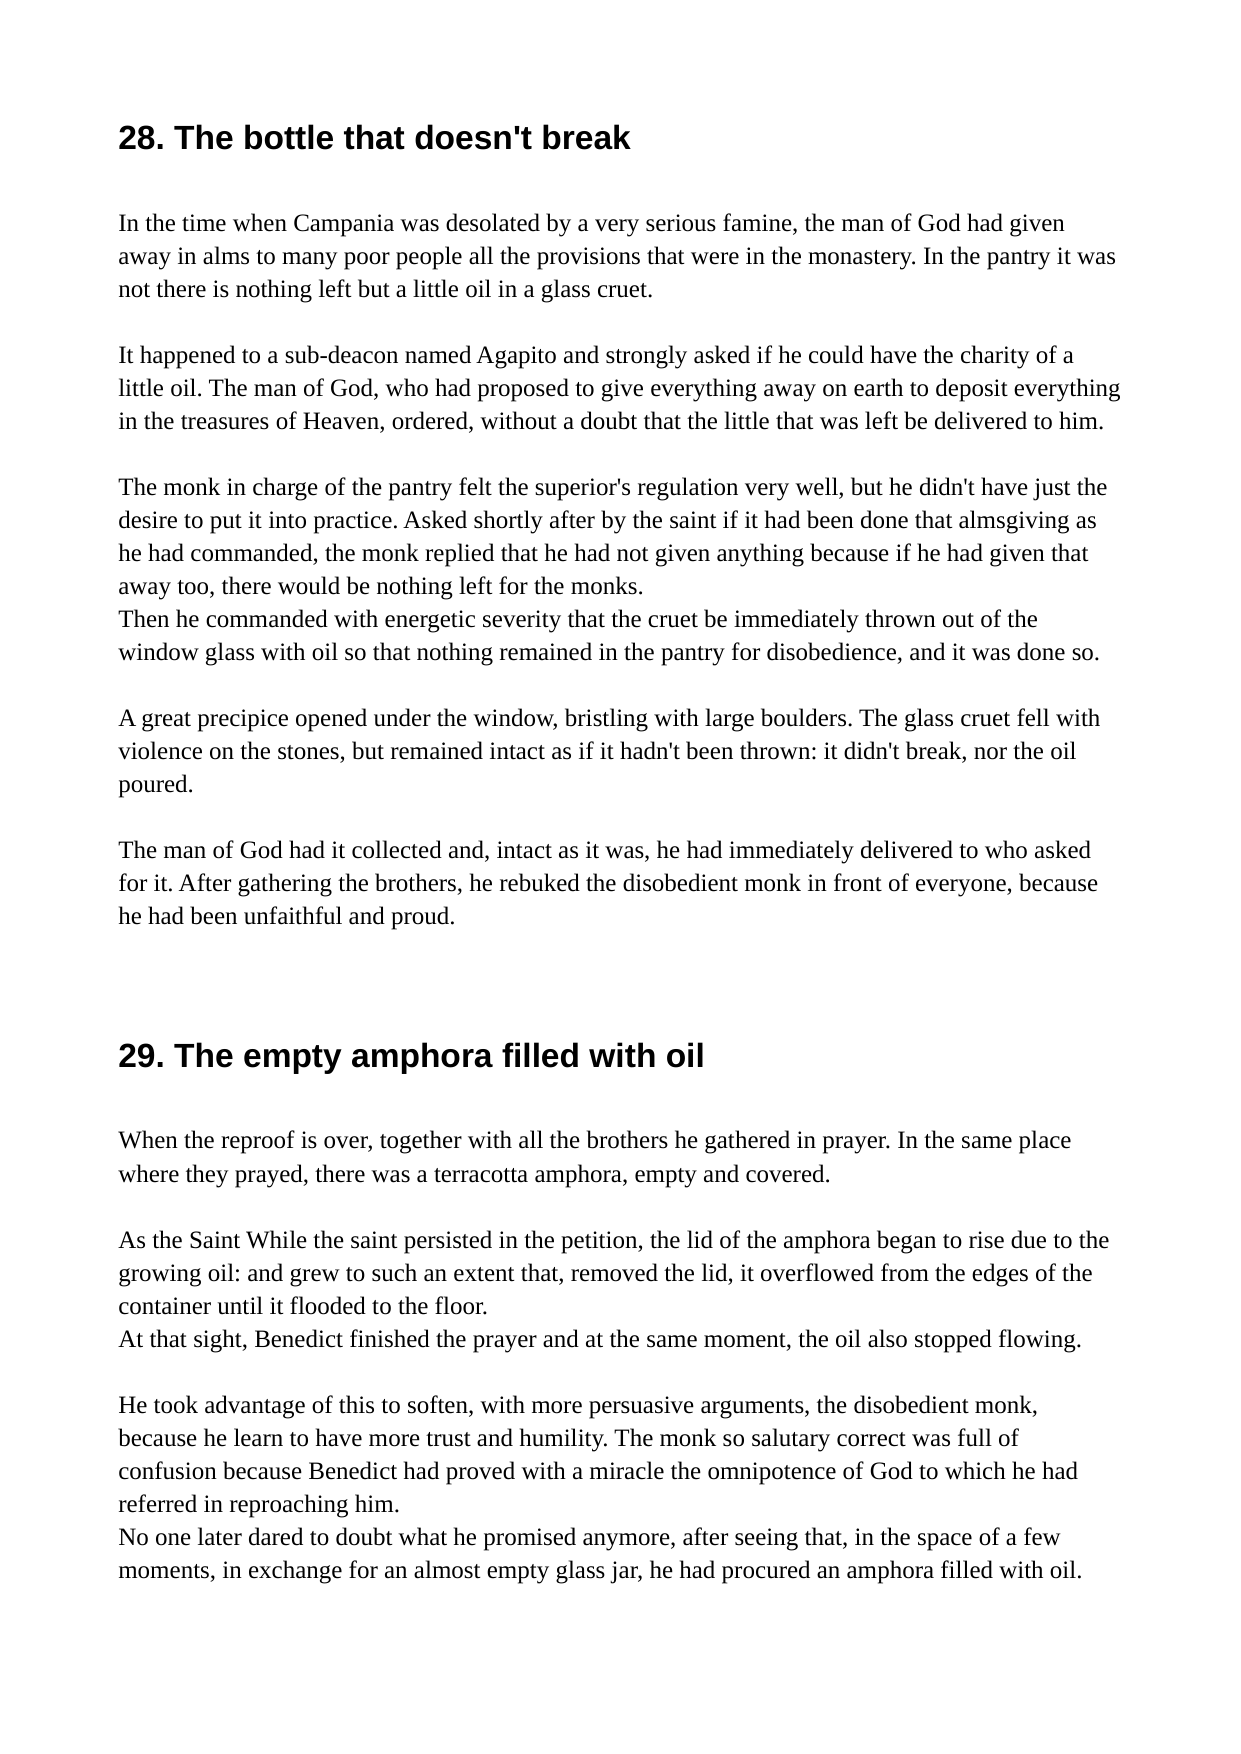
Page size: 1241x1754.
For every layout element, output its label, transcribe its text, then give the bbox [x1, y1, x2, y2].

text When the reproof is over, together with all the brothers he gathered in prayer. In the same place where they prayed, there was a terracotta amphora, empty and covered. As the Saint While the saint persisted in the petition, the lid of the amphora began to rise due to the growing oil: and grew to such an extent that, removed the lid, it overflowed from the edges of the container until it flooded to the floor. At that sight, Benedict finished the prayer and at the same moment, the oil also stopped flowing. He took advantage of this to soften, with more persuasive arguments, the disobedient monk, because he learn to have more trust and humility. The monk so salutary correct was full of confusion because Benedict had proved with a miracle the omnipotence of God to which he had referred in reproaching him. No one later dared to doubt what he promised anymore, after seeing that, in the space of a few moments, in exchange for an almost empty glass jar, he had procured an amphora filled with oil. [118, 1126, 1122, 1617]
subtitle 28. The bottle that doesn't break [118, 118, 1122, 195]
subtitle 29. The empty amphora filled with oil [118, 1036, 1122, 1113]
text In the time when Campania was desolated by a very serious famine, the man of God had given away in alms to many poor people all the provisions that were in the monastery. In the pantry it was not there is nothing left but a little oil in a glass cruet. It happened to a sub-deacon named Agapito and strongly asked if he could have the charity of a little oil. The man of God, who had proposed to give everything away on earth to deposit everything in the treasures of Heaven, ordered, without a doubt that the little that was left be delivered to him. The monk in charge of the pantry felt the superior's regulation very well, but he didn't have just the desire to put it into practice. Asked shortly after by the saint if it had been done that almsgiving as he had commanded, the monk replied that he had not given anything because if he had given that away too, there would be nothing left for the monks. Then he commanded with energetic severity that the cruet be immediately thrown out of the window glass with oil so that nothing remained in the pantry for disobedience, and it was done so. A great precipice opened under the window, bristling with large boulders. The glass cruet fell with violence on the stones, but remained intact as if it hadn't been thrown: it didn't break, nor the oil poured. The man of God had it collected and, intact as it was, he had immediately delivered to who asked for it. After gathering the brothers, he rebuked the disobedient monk in front of everyone, because he had been unfaithful and proud. [118, 208, 1122, 996]
